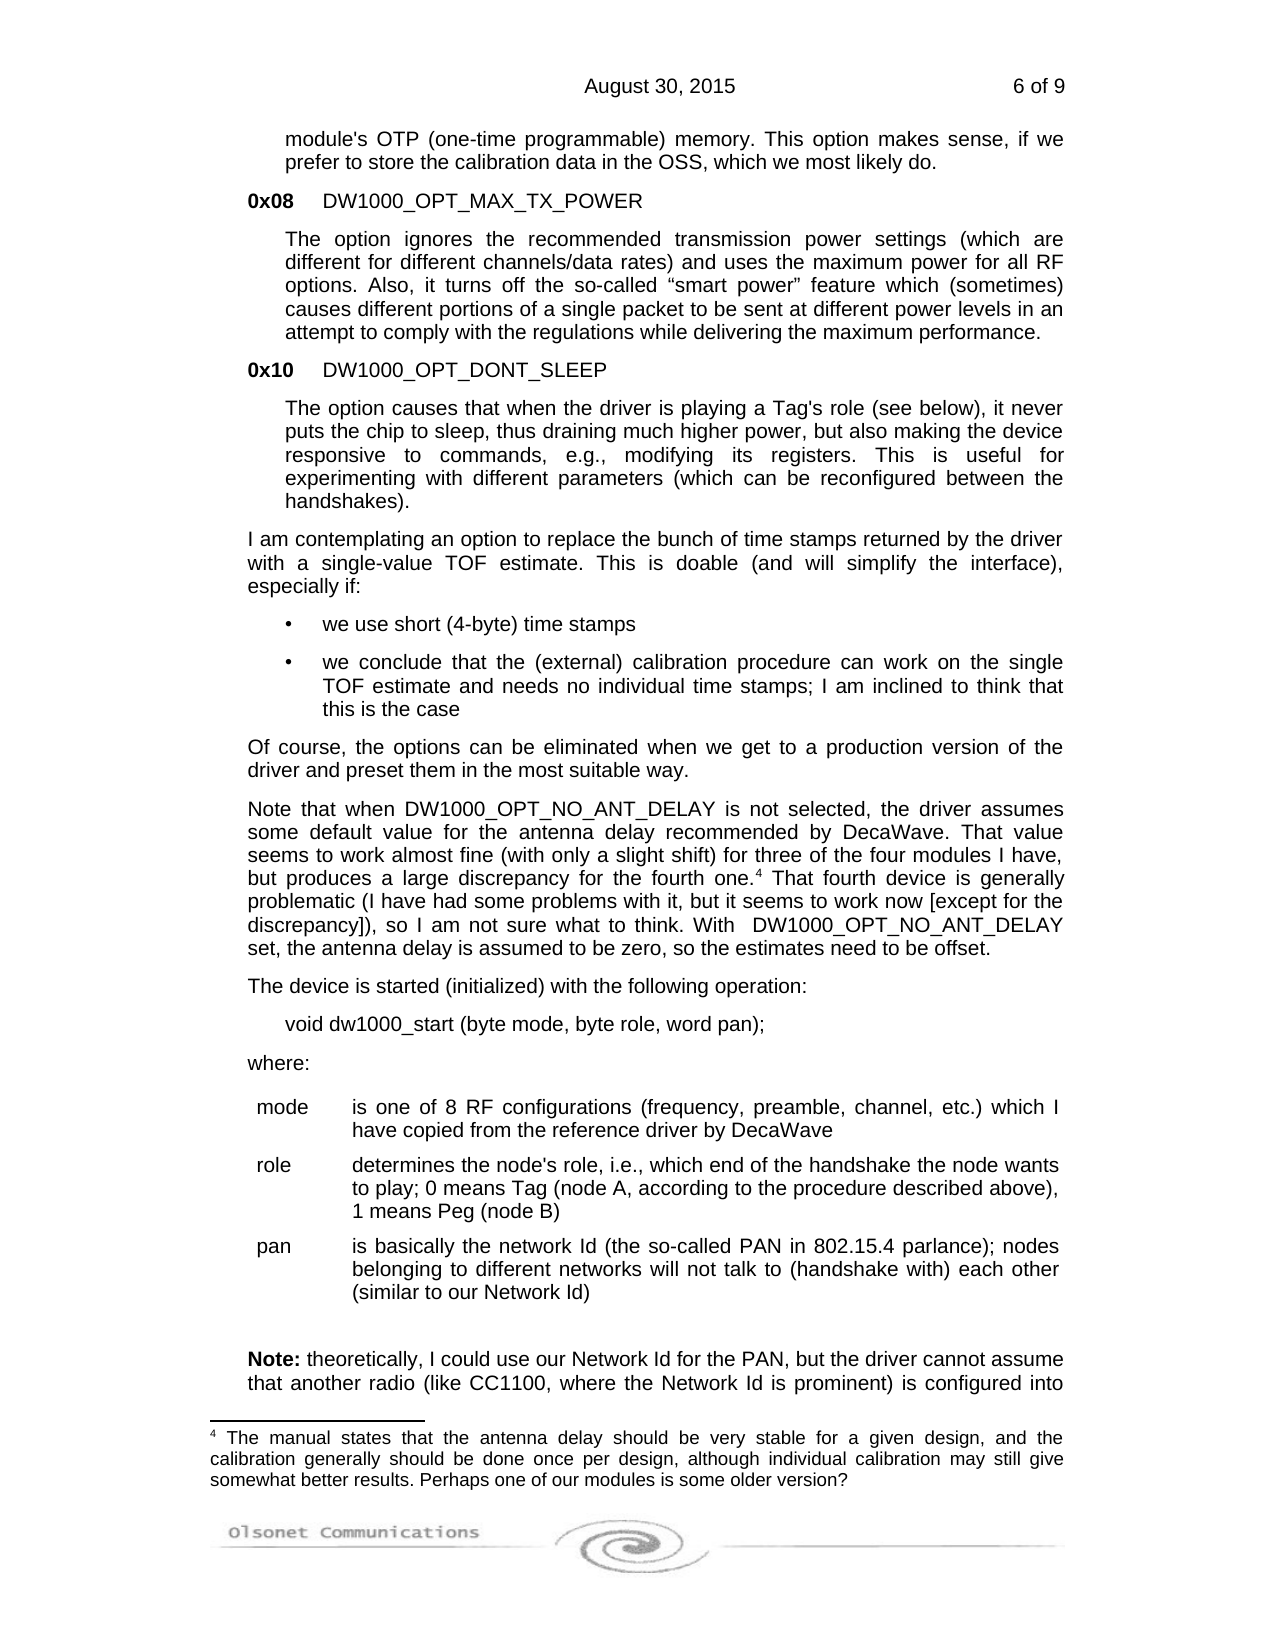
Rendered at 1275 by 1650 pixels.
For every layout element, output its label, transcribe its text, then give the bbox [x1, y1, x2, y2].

table_cell pan [251, 1229, 346, 1310]
list we use short (4-byte) time stamps [285, 613, 1065, 636]
picture [210, 1504, 1065, 1596]
table_header mode [251, 1090, 346, 1147]
text where: [247, 1051, 1065, 1074]
text 0x10 DW1000_OPT_DONT_SLEEP [247, 358, 1065, 382]
text The manual states that the antenna delay should be very stable for a given design, and the calibration generally should be done once per design, although individual calibration may still give somewhat better results. Perhaps one of our modules is some older version? [210, 1427, 1065, 1490]
text I am contemplating an option to replace the bunch of time stamps returned by the driver with a single-value TOF estimate. This is doable (and will simplify the interface), especially if: [247, 528, 1065, 598]
text void dw1000_start (byte mode, byte role, word pan); [210, 1013, 1065, 1036]
list we conclude that the (external) calibration procedure can work on the single TOF estimate and needs no individual time stamps; I am inclined to think that this is the case [285, 651, 1065, 721]
text The option causes that when the driver is playing a Tag's role (see below), it never puts the chip to sleep, thus draining much higher power, but also making the device responsive to commands, e.g., modifying its registers. This is useful for experimenting with different parameters (which can be reconfigured between the handshakes). [285, 397, 1065, 513]
text Note: theoretically, I could use our Network Id for the PAN, but the driver cannot assume that another radio (like CC1100, where the Network Id is prominent) is configured into [247, 1348, 1065, 1394]
table_cell role [251, 1148, 346, 1228]
text module's OTP (one-time programmable) memory. This option makes sense, if we prefer to store the calibration data in the OSS, which we most likely do. [285, 128, 1065, 174]
text The option ignores the recommended transmission power settings (which are different for different channels/data rates) and uses the maximum power for all RF options. Also, it turns off the so-called “smart power” feature which (sometimes) causes different portions of a single packet to be sent at different power levels in an attempt to comply with the regulations while delivering the maximum performance. [285, 227, 1065, 343]
text 0x08 DW1000_OPT_MAX_TX_POWER [247, 189, 1065, 212]
text The device is started (initialized) with the following operation: [247, 975, 1065, 998]
table_cell is basically the network Id (the so-called PAN in 802.15.4 parlance); nodes belonging to different networks will not talk to (handshake with) each other (similar to our Network Id) [346, 1229, 1066, 1310]
text Note that when DW1000_OPT_NO_ANT_DELAY is not selected, the driver assumes some default value for the antenna delay recommended by DecaWave. That value seems to work almost fine (with only a slight shift) for three of the four modules I have, but produces a large discrepancy for the fourth one. That fourth device is generally problematic (I have had some problems with it, but it seems to work now [except for the discrepancy]), so I am not sure what to think. With DW1000_OPT_NO_ANT_DELAY set, the antenna delay is assumed to be zero, so the estimates need to be offset. [247, 797, 1065, 960]
table_header is one of 8 RF configurations (frequency, preamble, channel, etc.) which I have copied from the reference driver by DecaWave [346, 1090, 1066, 1147]
text Of course, the options can be eliminated when we get to a production version of the driver and preset them in the most suitable way. [247, 736, 1065, 782]
table_cell determines the node's role, i.e., which end of the handshake the node wants to play; 0 means Tag (node A, according to the procedure described above), 1 means Peg (node B) [346, 1148, 1066, 1228]
